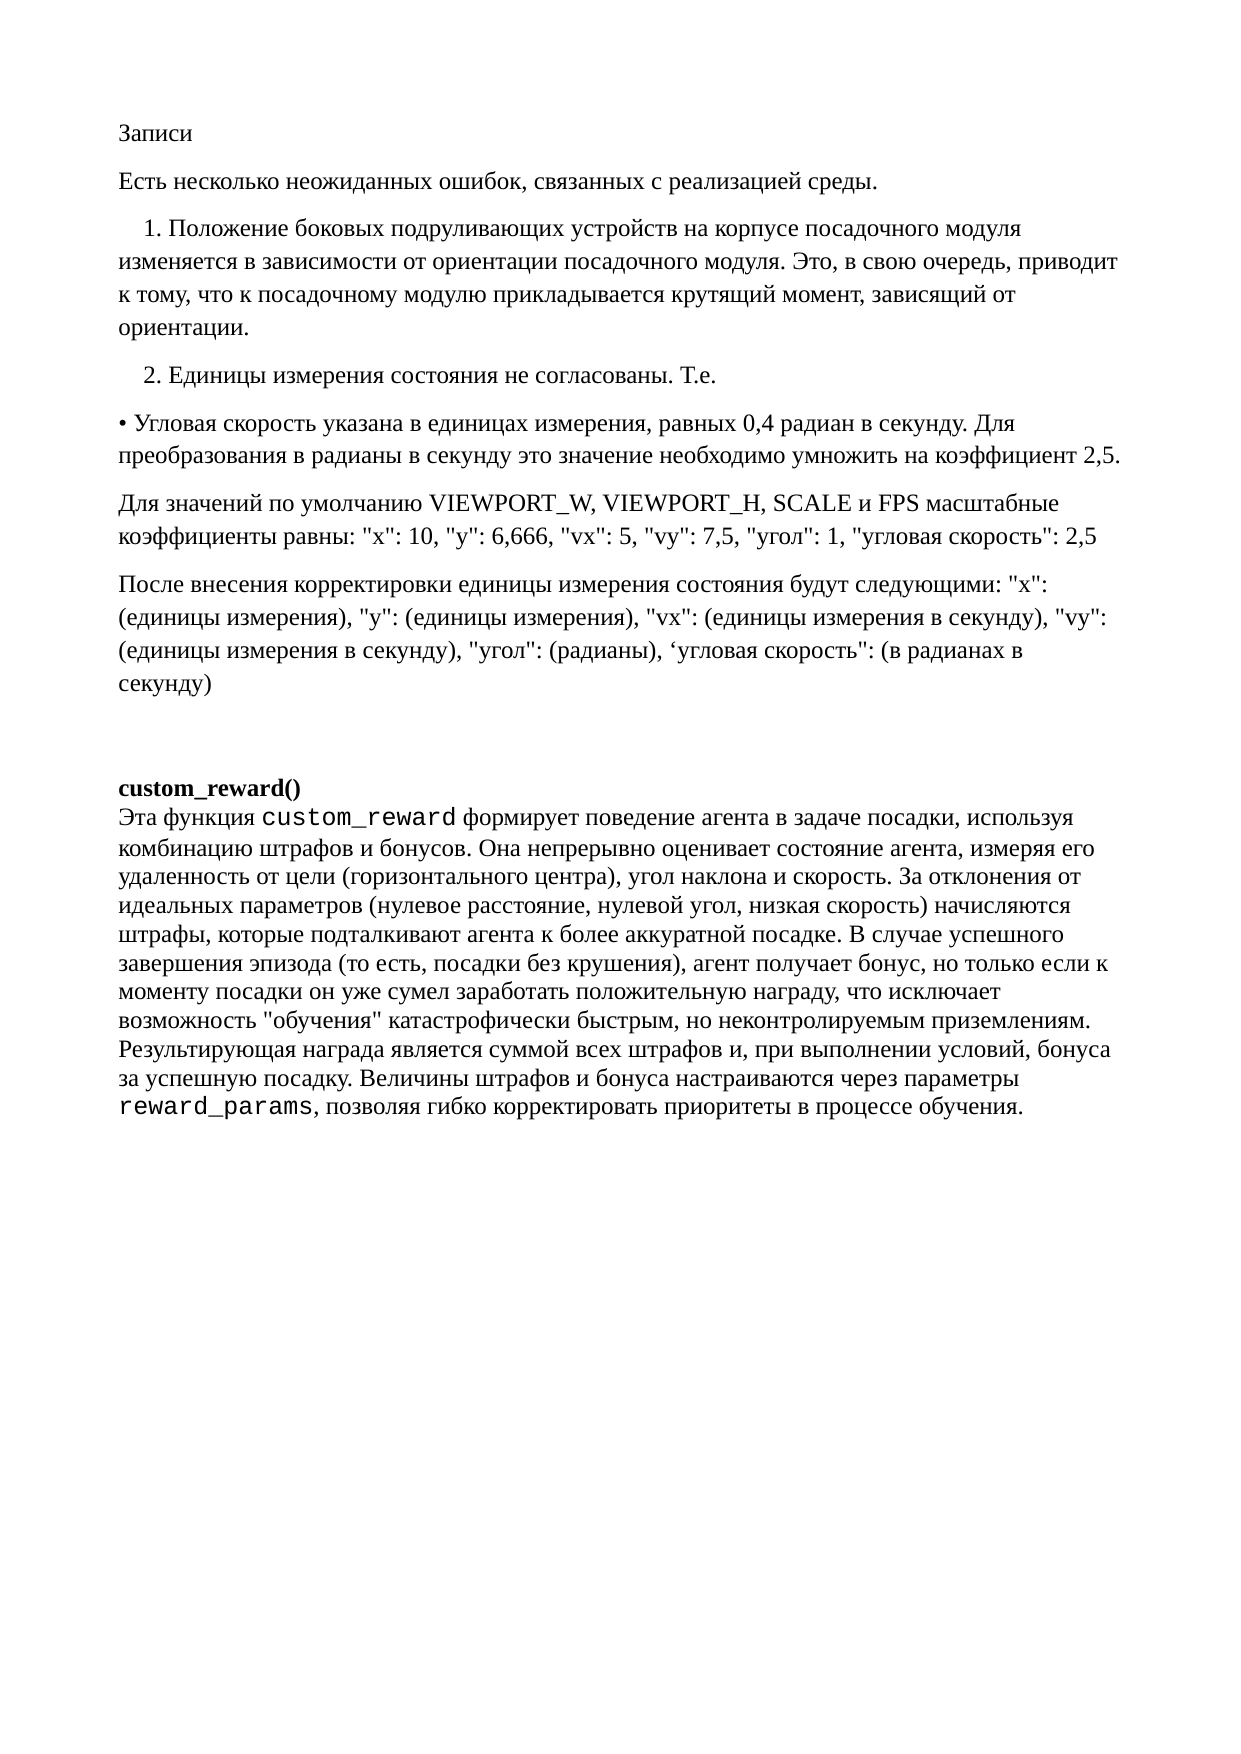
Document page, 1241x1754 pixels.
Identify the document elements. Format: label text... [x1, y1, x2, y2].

text custom_reward() [118, 773, 1122, 802]
text Записи [118, 118, 1122, 147]
text • Угловая скорость указана в единицах измерения, равных 0,4 радиан в секунду. Для преобразования в радианы в секунду это значение необходимо умножить на коэффициент 2,5. [118, 408, 1122, 469]
text После внесения корректировки единицы измерения состояния будут следующими: "x": (единицы измерения), "y": (единицы измерения), "vx": (единицы измерения в секунду), "vy": (единицы измерения в секунду), "угол": (радианы), ‘угловая скорость": (в радианах в секунду) [118, 569, 1122, 697]
text Эта функция custom_reward формирует поведение агента в задаче посадки, используя комбинацию штрафов и бонусов. Она непрерывно оценивает состояние агента, измеряя его удаленность от цели (горизонтального центра), угол наклона и скорость. За отклонения от идеальных параметров (нулевое расстояние, нулевой угол, низкая скорость) начисляются штрафы, которые подталкивают агента к более аккуратной посадке. В случае успешного завершения эпизода (то есть, посадки без крушения), агент получает бонус, но только если к моменту посадки он уже сумел заработать положительную награду, что исключает возможность "обучения" катастрофически быстрым, но неконтролируемым приземлениям. Результирующая награда является суммой всех штрафов и, при выполнении условий, бонуса за успешную посадку. Величины штрафов и бонуса настраиваются через параметры reward_params, позволяя гибко корректировать приоритеты в процессе обучения. [118, 802, 1122, 1122]
text 2. Единицы измерения состояния не согласованы. Т.е. [118, 360, 1122, 389]
text Есть несколько неожиданных ошибок, связанных с реализацией среды. [118, 166, 1122, 194]
text 1. Положение боковых подруливающих устройств на корпусе посадочного модуля изменяется в зависимости от ориентации посадочного модуля. Это, в свою очередь, приводит к тому, что к посадочному модулю прикладывается крутящий момент, зависящий от ориентации. [118, 213, 1122, 341]
text Для значений по умолчанию VIEWPORT_W, VIEWPORT_H, SCALE и FPS масштабные коэффициенты равны: "x": 10, "y": 6,666, "vx": 5, "vy": 7,5, "угол": 1, "угловая скорость": 2,5 [118, 488, 1122, 550]
